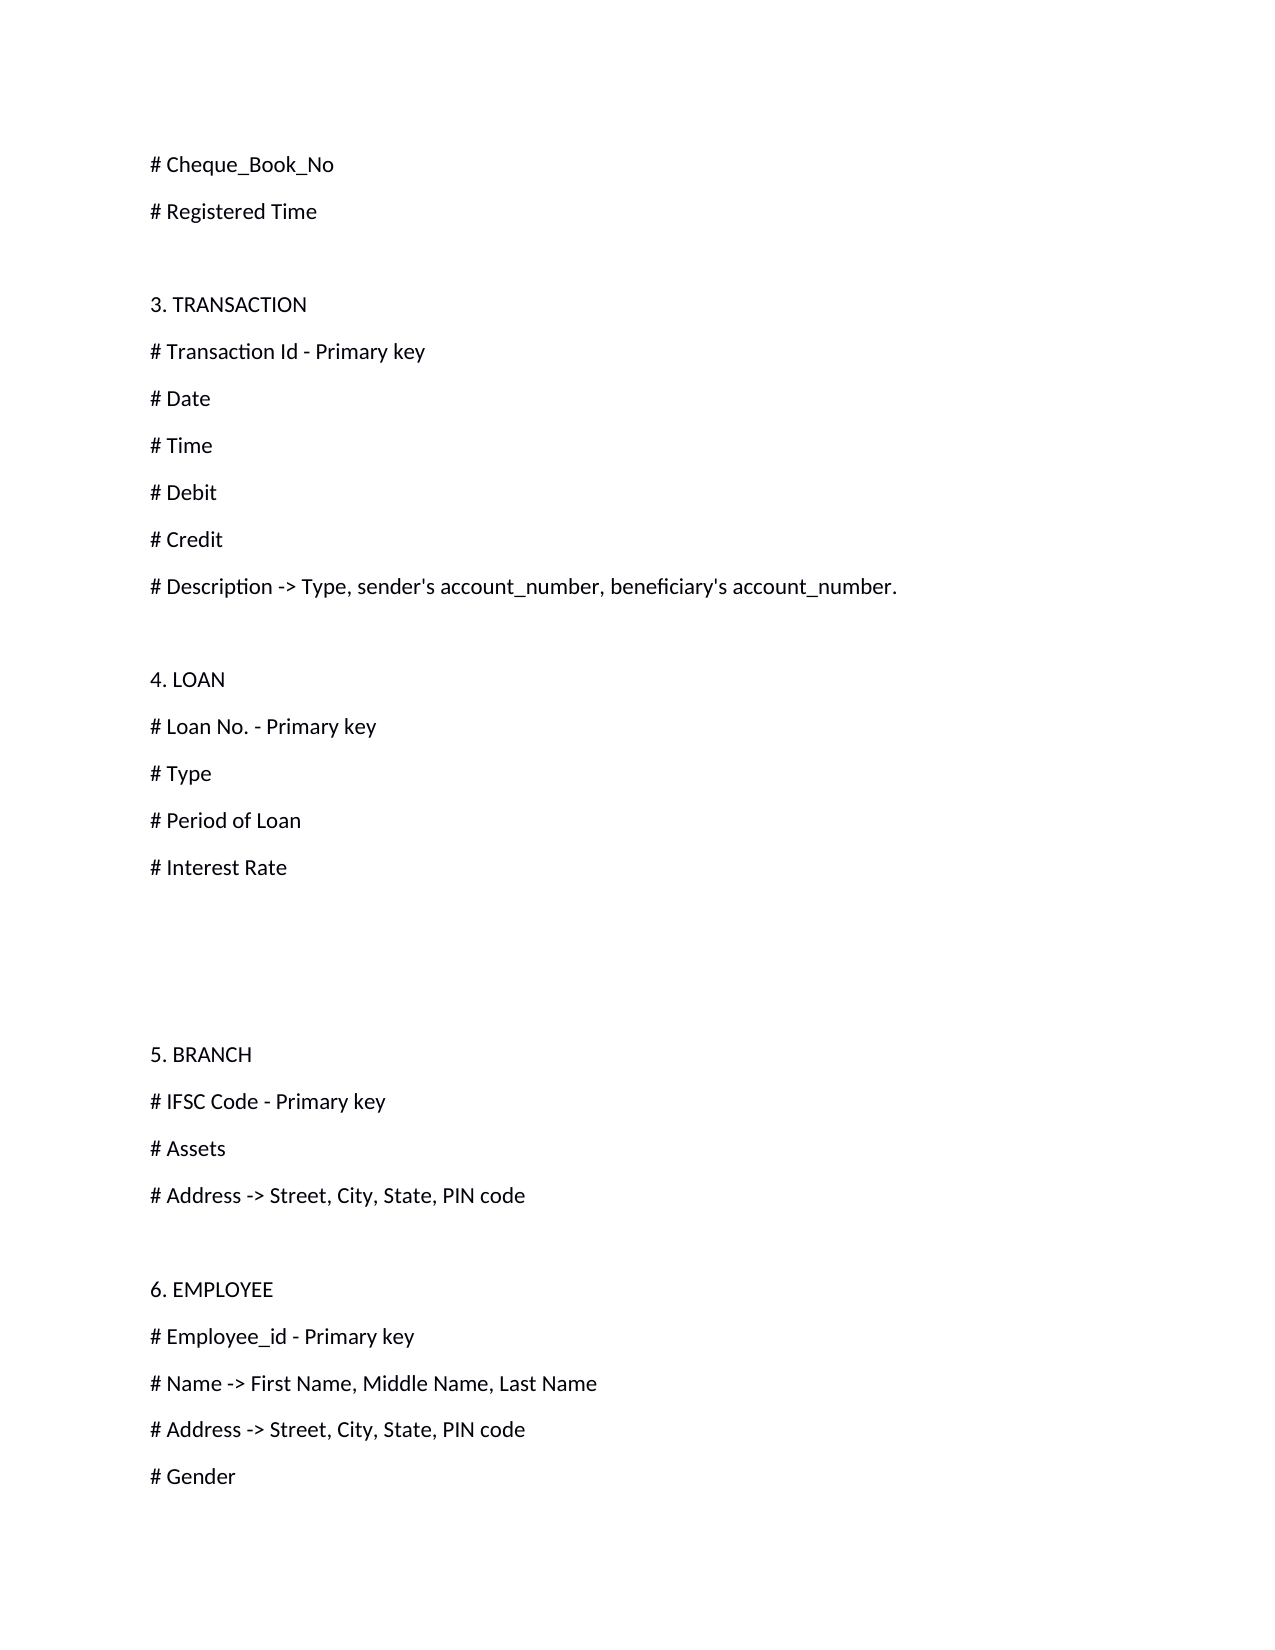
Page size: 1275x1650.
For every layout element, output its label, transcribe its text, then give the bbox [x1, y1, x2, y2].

text # Time [150, 431, 1196, 459]
text # Cheque_Book_No [150, 150, 1196, 178]
text # Period of Loan [150, 806, 1196, 834]
text # Date [150, 384, 1196, 412]
text # Gender [150, 1462, 1196, 1491]
text # Address -> Street, City, State, PIN code [150, 1181, 1196, 1209]
text # Type [150, 759, 1196, 787]
text # Interest Rate [150, 853, 1196, 881]
text 3. TRANSACTION [150, 291, 1196, 319]
text # Assets [150, 1134, 1196, 1162]
text # Credit [150, 525, 1196, 553]
text 4. LOAN [150, 666, 1196, 694]
text 6. EMPLOYEE [150, 1275, 1196, 1303]
text 5. BRANCH [150, 1041, 1196, 1069]
text # Description -> Type, sender's account_number, beneficiary's account_number. [150, 572, 1196, 600]
text # Transaction Id - Primary key [150, 337, 1196, 366]
text # Registered Time [150, 197, 1196, 225]
text # Name -> First Name, Middle Name, Last Name [150, 1369, 1196, 1397]
text # IFSC Code - Primary key [150, 1087, 1196, 1116]
text # Loan No. - Primary key [150, 712, 1196, 741]
text # Address -> Street, City, State, PIN code [150, 1416, 1196, 1444]
text # Employee_id - Primary key [150, 1322, 1196, 1350]
text # Debit [150, 478, 1196, 506]
